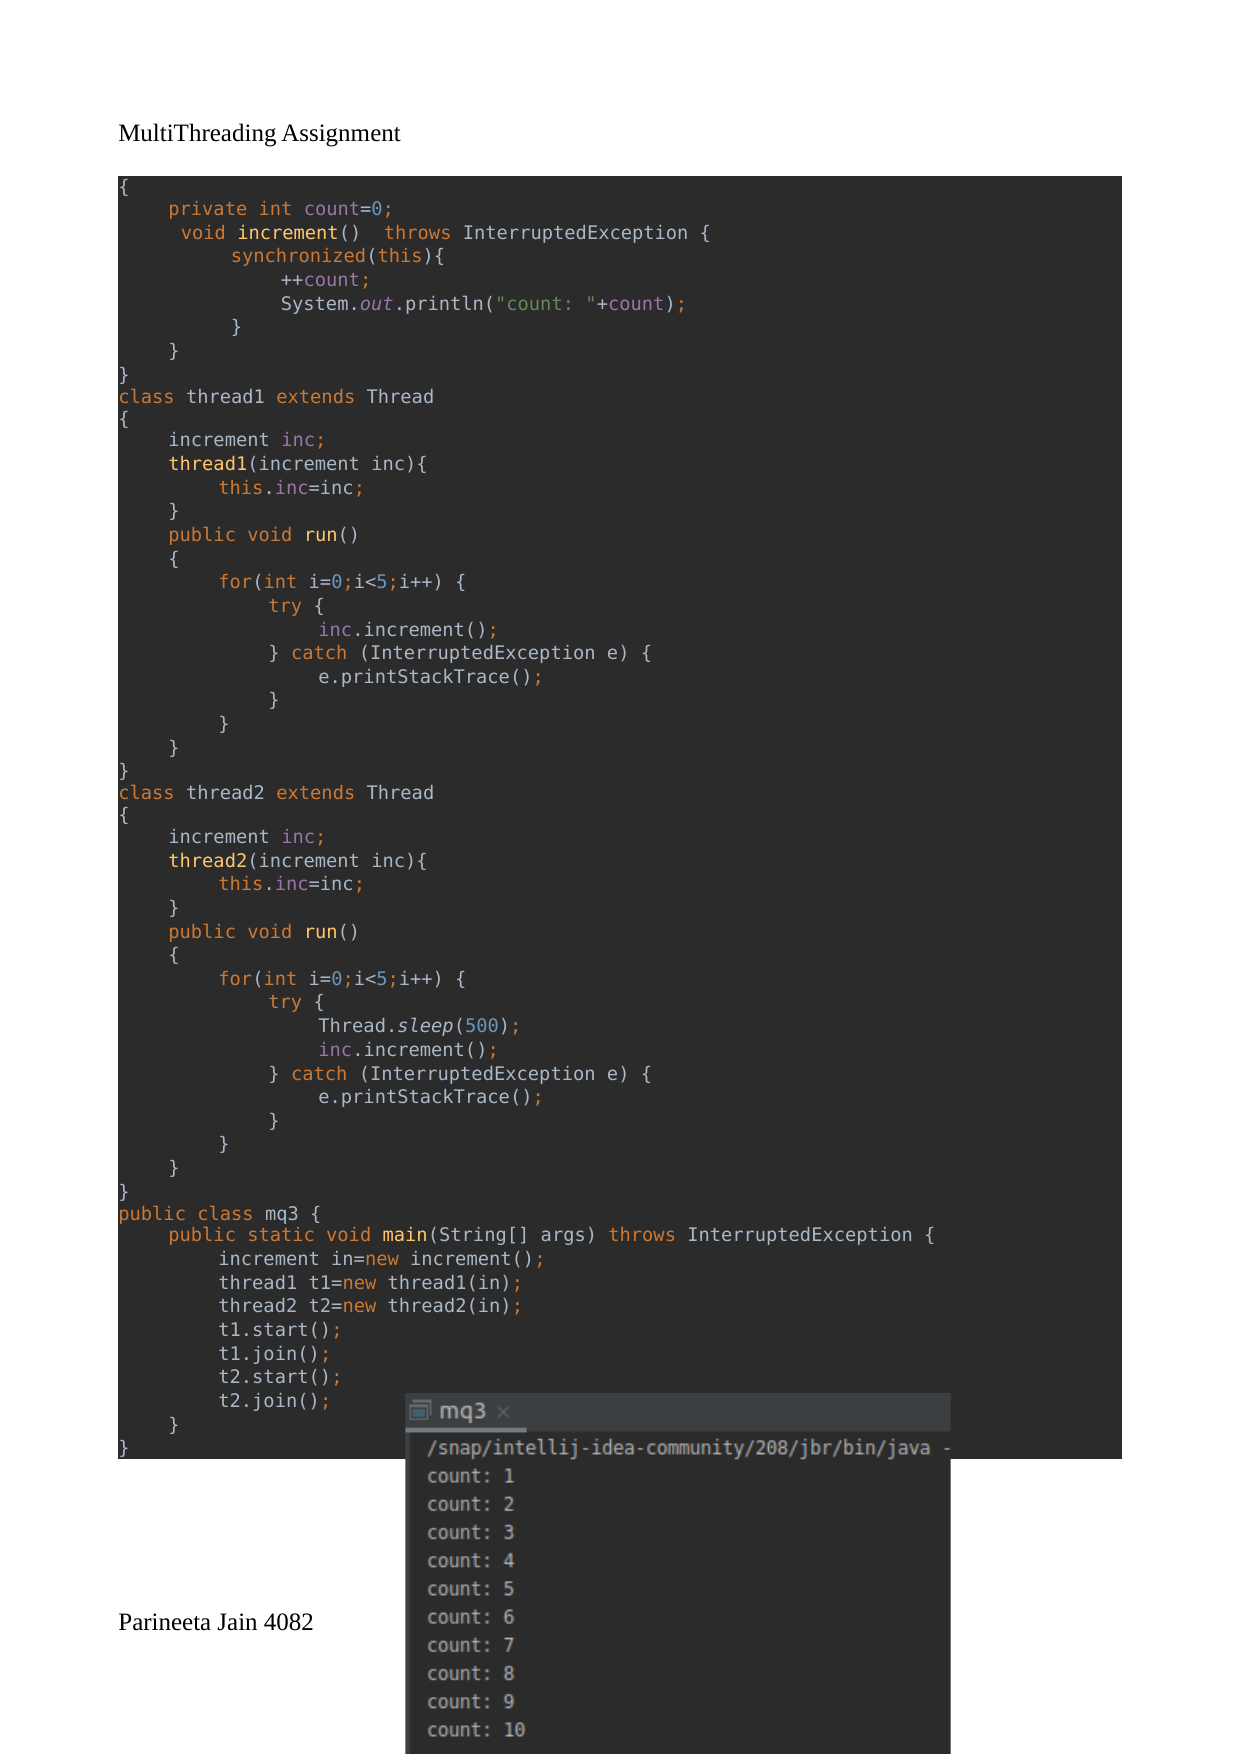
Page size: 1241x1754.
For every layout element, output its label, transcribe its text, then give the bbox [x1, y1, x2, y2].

text class thread1 extends Thread [118, 386, 1122, 407]
text } [118, 737, 1122, 760]
text thread1 t1=new thread1(in); [118, 1272, 1122, 1295]
text t1.join(); [118, 1343, 1122, 1366]
text } [118, 500, 1122, 524]
text } [118, 1133, 1122, 1157]
text } [118, 760, 1122, 782]
text thread1(increment inc){ [118, 453, 1122, 477]
text } [118, 713, 1122, 737]
text this.inc=inc; [118, 477, 1122, 500]
text } [118, 316, 1122, 340]
text increment inc; [118, 429, 1122, 453]
text System.out.println("count: "+count); [118, 293, 1122, 316]
text public static void main(String[] args) throws InterruptedException { [118, 1224, 1122, 1248]
text t2.join(); [118, 1390, 1122, 1414]
text public void run() [118, 524, 1122, 548]
text try { [118, 992, 1122, 1015]
text } [118, 340, 1122, 364]
text t2.start(); [118, 1366, 1122, 1390]
text public class mq3 { [118, 1203, 1122, 1224]
text class thread2 extends Thread [118, 782, 1122, 804]
text thread2 t2=new thread2(in); [118, 1295, 1122, 1319]
text [951, 1414, 1122, 1437]
text { [118, 804, 1122, 826]
text } [118, 689, 1122, 713]
text { [118, 548, 1122, 571]
text } [118, 1181, 1122, 1203]
text synchronized(this){ [118, 246, 1122, 269]
text } [118, 1414, 405, 1437]
text increment in=new increment(); [118, 1248, 1122, 1272]
picture [405, 1393, 951, 1754]
text thread2(increment inc){ [118, 850, 1122, 873]
text [951, 1437, 1122, 1459]
text } [118, 1437, 405, 1459]
text inc.increment(); [118, 618, 1122, 642]
text increment inc; [118, 826, 1122, 850]
text Thread.sleep(500); [118, 1015, 1122, 1039]
text } [118, 364, 1122, 386]
text } catch (InterruptedException e) { [118, 642, 1122, 666]
text t1.start(); [118, 1319, 1122, 1343]
text void increment() throws InterruptedException { [118, 222, 1122, 246]
text { [118, 407, 1122, 429]
text inc.increment(); [118, 1039, 1122, 1062]
text ++count; [118, 269, 1122, 293]
text this.inc=inc; [118, 873, 1122, 897]
text for(int i=0;i<5;i++) { [118, 571, 1122, 595]
text e.printStackTrace(); [118, 1086, 1122, 1110]
text public void run() [118, 921, 1122, 944]
text } [118, 1157, 1122, 1181]
text e.printStackTrace(); [118, 666, 1122, 689]
text } [118, 1110, 1122, 1133]
text } catch (InterruptedException e) { [118, 1062, 1122, 1086]
text } [118, 897, 1122, 921]
text private int count=0; [118, 198, 1122, 222]
text { [118, 176, 1122, 198]
text try { [118, 595, 1122, 618]
text for(int i=0;i<5;i++) { [118, 968, 1122, 992]
text { [118, 944, 1122, 968]
